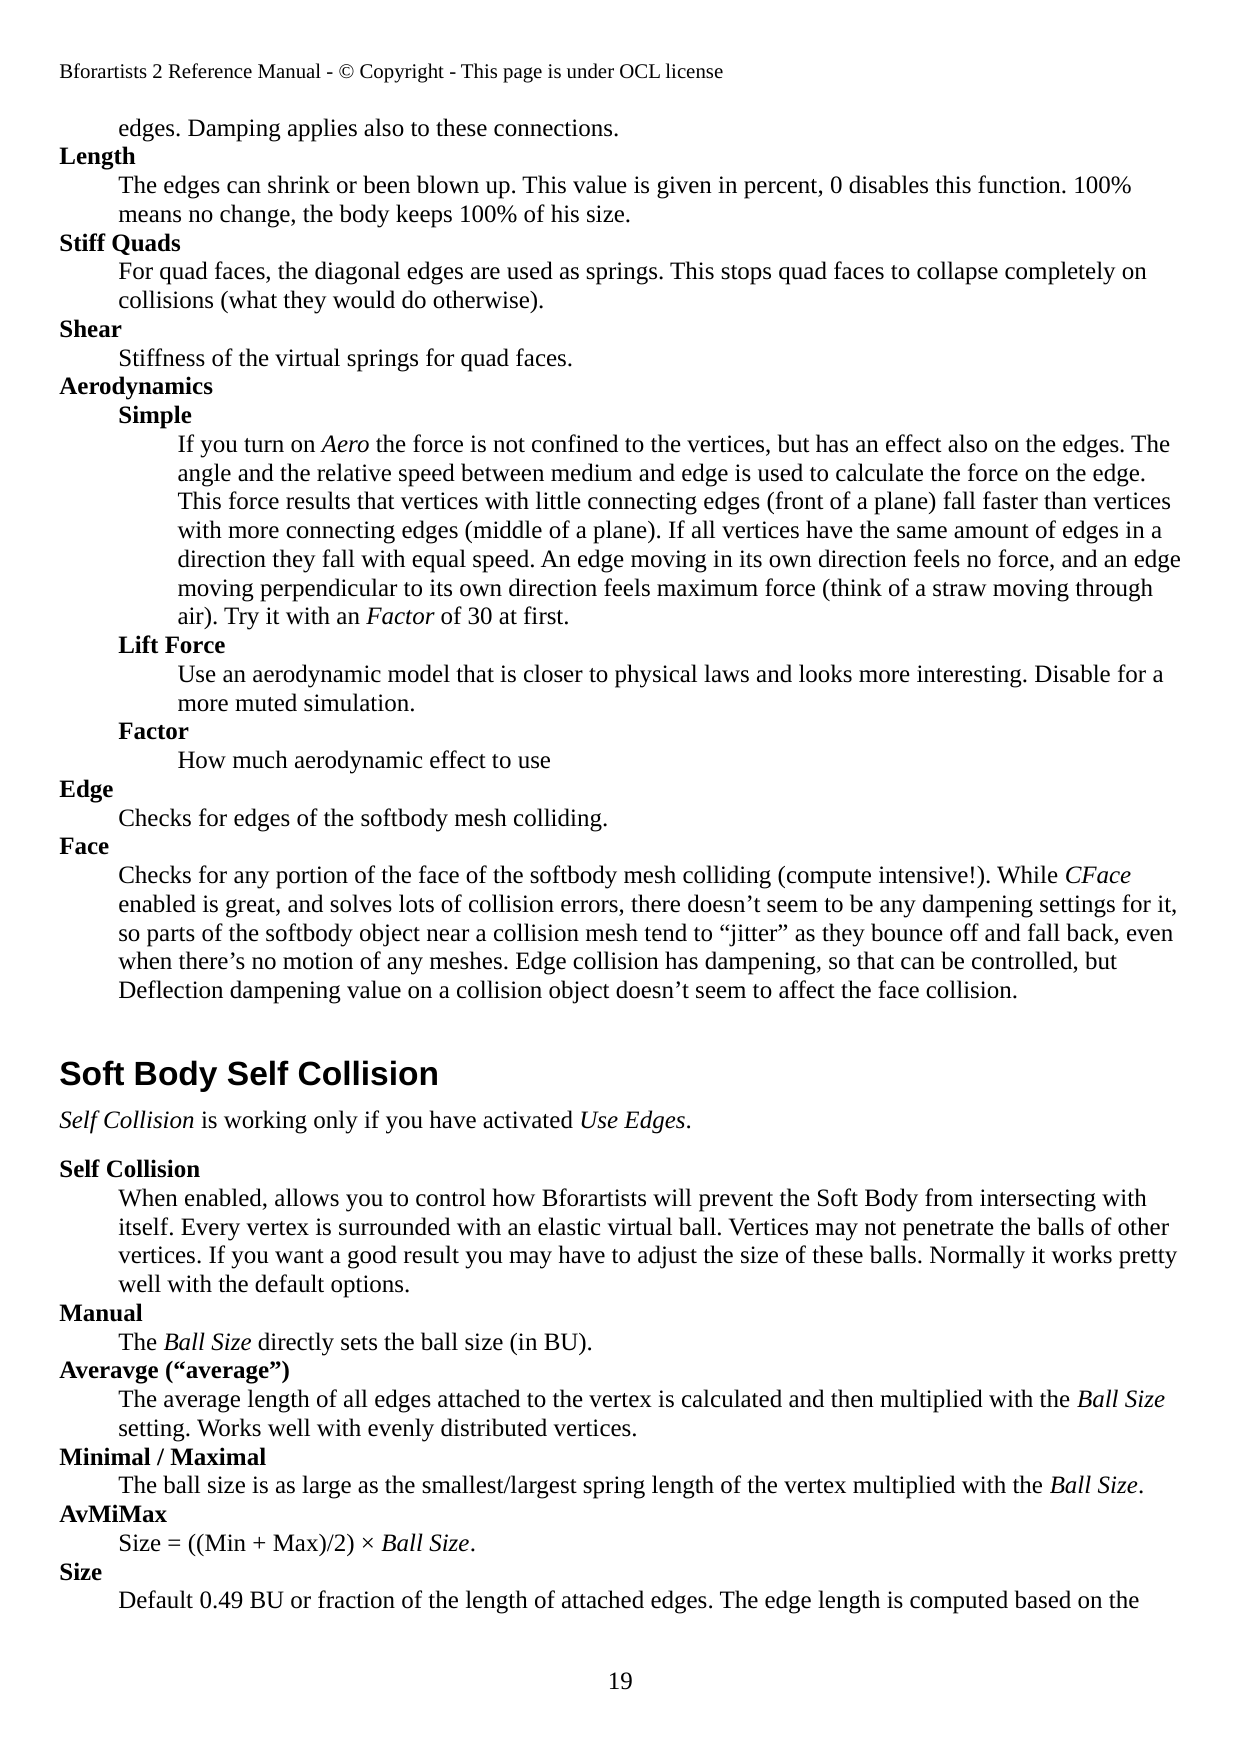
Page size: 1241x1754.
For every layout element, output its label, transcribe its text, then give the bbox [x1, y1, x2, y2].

text Self Collision is working only if you have activated Use Edges. [59, 1105, 1181, 1134]
subtitle Factor [118, 716, 1181, 745]
subtitle Averavge (“average”) [59, 1356, 1181, 1384]
subtitle Manual [59, 1298, 1181, 1327]
subtitle Soft Body Self Collision [59, 1054, 1181, 1093]
subtitle Self Collision [59, 1154, 1181, 1183]
list Checks for edges of the softbody mesh colliding. [118, 803, 1181, 831]
list When enabled, allows you to control how Bforartists will prevent the Soft Body from intersecting with itself. Every vertex is surrounded with an elastic virtual ball. Vertices may not penetrate the balls of other vertices. If you want a good result you may have to adjust the size of these balls. Normally it works pretty well with the default options. [118, 1183, 1181, 1298]
list For quad faces, the diagonal edges are used as springs. This stops quad faces to collapse completely on collisions (what they would do otherwise). [118, 256, 1181, 314]
list Checks for any portion of the face of the softbody mesh colliding (compute intensive!). While CFace enabled is great, and solves lots of collision errors, there doesn’t seem to be any dampening settings for it, so parts of the softbody object near a collision mesh tend to “jitter” as they bounce off and fall back, even when there’s no motion of any meshes. Edge collision has dampening, so that can be controlled, but Deflection dampening value on a collision object doesn’t seem to affect the face collision. [118, 860, 1181, 1004]
list The average length of all edges attached to the vertex is calculated and then multiplied with the Ball Size setting. Works well with evenly distributed vertices. [118, 1384, 1181, 1442]
list Size = ((Min + Max)/2) × Ball Size. [118, 1528, 1181, 1557]
subtitle Length [59, 141, 1181, 170]
subtitle Size [59, 1557, 1181, 1586]
list The edges can shrink or been blown up. This value is given in percent, 0 disables this function. 100% means no change, the body keeps 100% of his size. [118, 170, 1181, 228]
subtitle AvMiMax [59, 1499, 1181, 1528]
subtitle Stiff Quads [59, 228, 1181, 256]
list edges. Damping applies also to these connections. [118, 113, 1181, 141]
list Default 0.49 BU or fraction of the length of attached edges. The edge length is computed based on the [118, 1586, 1181, 1614]
subtitle Simple [118, 400, 1181, 429]
list The ball size is as large as the smallest/largest spring length of the vertex multiplied with the Ball Size. [118, 1471, 1181, 1499]
subtitle Minimal / Maximal [59, 1442, 1181, 1471]
list If you turn on Aero the force is not confined to the vertices, but has an effect also on the edges. The angle and the relative speed between medium and edge is used to calculate the force on the edge. This force results that vertices with little connecting edges (front of a plane) fall faster than vertices with more connecting edges (middle of a plane). If all vertices have the same amount of edges in a direction they fall with equal speed. An edge moving in its own direction feels no force, and an edge moving perpendicular to its own direction feels maximum force (think of a straw moving through air). Try it with an Factor of 30 at first. [177, 429, 1181, 630]
subtitle Face [59, 831, 1181, 860]
subtitle Shear [59, 314, 1181, 343]
list Use an aerodynamic model that is closer to physical laws and looks more interesting. Disable for a more muted simulation. [177, 659, 1181, 716]
list Stiffness of the virtual springs for quad faces. [118, 343, 1181, 371]
subtitle Lift Force [118, 630, 1181, 659]
subtitle Edge [59, 774, 1181, 803]
subtitle Aerodynamics [59, 371, 1181, 400]
list How much aerodynamic effect to use [177, 745, 1181, 774]
list The Ball Size directly sets the ball size (in BU). [118, 1327, 1181, 1356]
